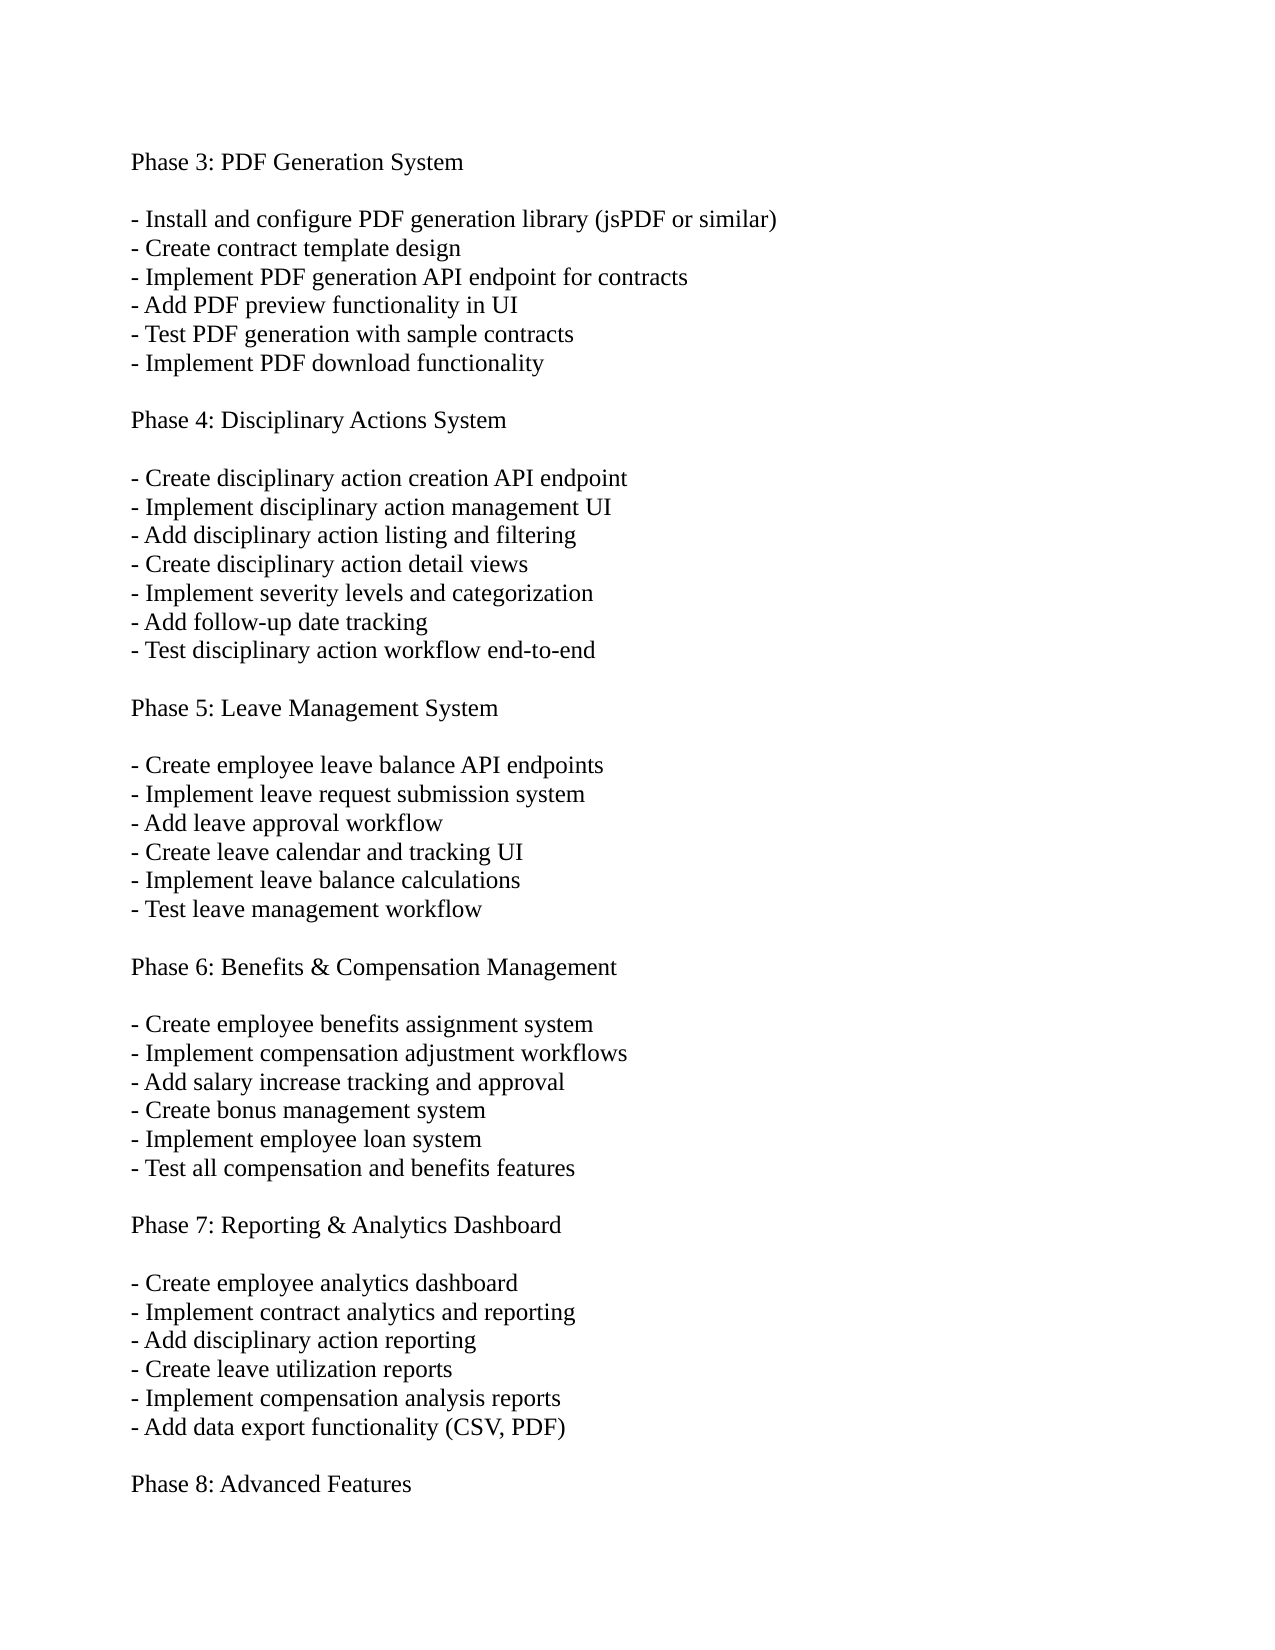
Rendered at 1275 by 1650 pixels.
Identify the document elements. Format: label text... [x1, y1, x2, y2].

text - Create disciplinary action creation API endpoint [118, 463, 1157, 492]
text - Implement employee loan system [118, 1124, 1157, 1153]
text - Create bonus management system [118, 1096, 1157, 1124]
text - Add leave approval workflow [118, 808, 1157, 837]
text - Test PDF generation with sample contracts [118, 319, 1157, 348]
text - Add disciplinary action reporting [118, 1326, 1157, 1354]
text - Add PDF preview functionality in UI [118, 291, 1157, 319]
text - Create contract template design [118, 233, 1157, 262]
text - Create employee leave balance API endpoints [118, 751, 1157, 779]
text - Test all compensation and benefits features [118, 1153, 1157, 1182]
text - Add salary increase tracking and approval [118, 1067, 1157, 1096]
text - Implement contract analytics and reporting [118, 1297, 1157, 1326]
text - Implement leave request submission system [118, 779, 1157, 808]
text Phase 4: Disciplinary Actions System [118, 406, 1157, 434]
text - Implement PDF generation API endpoint for contracts [118, 262, 1157, 291]
text - Implement compensation adjustment workflows [118, 1038, 1157, 1067]
text Phase 7: Reporting & Analytics Dashboard [118, 1211, 1157, 1239]
text - Create leave calendar and tracking UI [118, 837, 1157, 866]
text - Implement compensation analysis reports [118, 1383, 1157, 1412]
text Phase 5: Leave Management System [118, 693, 1157, 722]
text Phase 8: Advanced Features [118, 1469, 1157, 1498]
text - Create employee analytics dashboard [118, 1268, 1157, 1297]
text - Install and configure PDF generation library (jsPDF or similar) [118, 204, 1157, 233]
text - Test disciplinary action workflow end-to-end [118, 636, 1157, 664]
text Phase 3: PDF Generation System [118, 147, 1157, 176]
text Phase 6: Benefits & Compensation Management [118, 952, 1157, 981]
text - Add disciplinary action listing and filtering [118, 521, 1157, 549]
text - Implement disciplinary action management UI [118, 492, 1157, 521]
text - Implement PDF download functionality [118, 348, 1157, 377]
text - Test leave management workflow [118, 894, 1157, 923]
text - Create leave utilization reports [118, 1354, 1157, 1383]
text - Create disciplinary action detail views [118, 549, 1157, 578]
text - Add follow-up date tracking [118, 607, 1157, 636]
text - Create employee benefits assignment system [118, 1009, 1157, 1038]
text - Implement severity levels and categorization [118, 578, 1157, 607]
text - Add data export functionality (CSV, PDF) [118, 1412, 1157, 1441]
text - Implement leave balance calculations [118, 866, 1157, 894]
